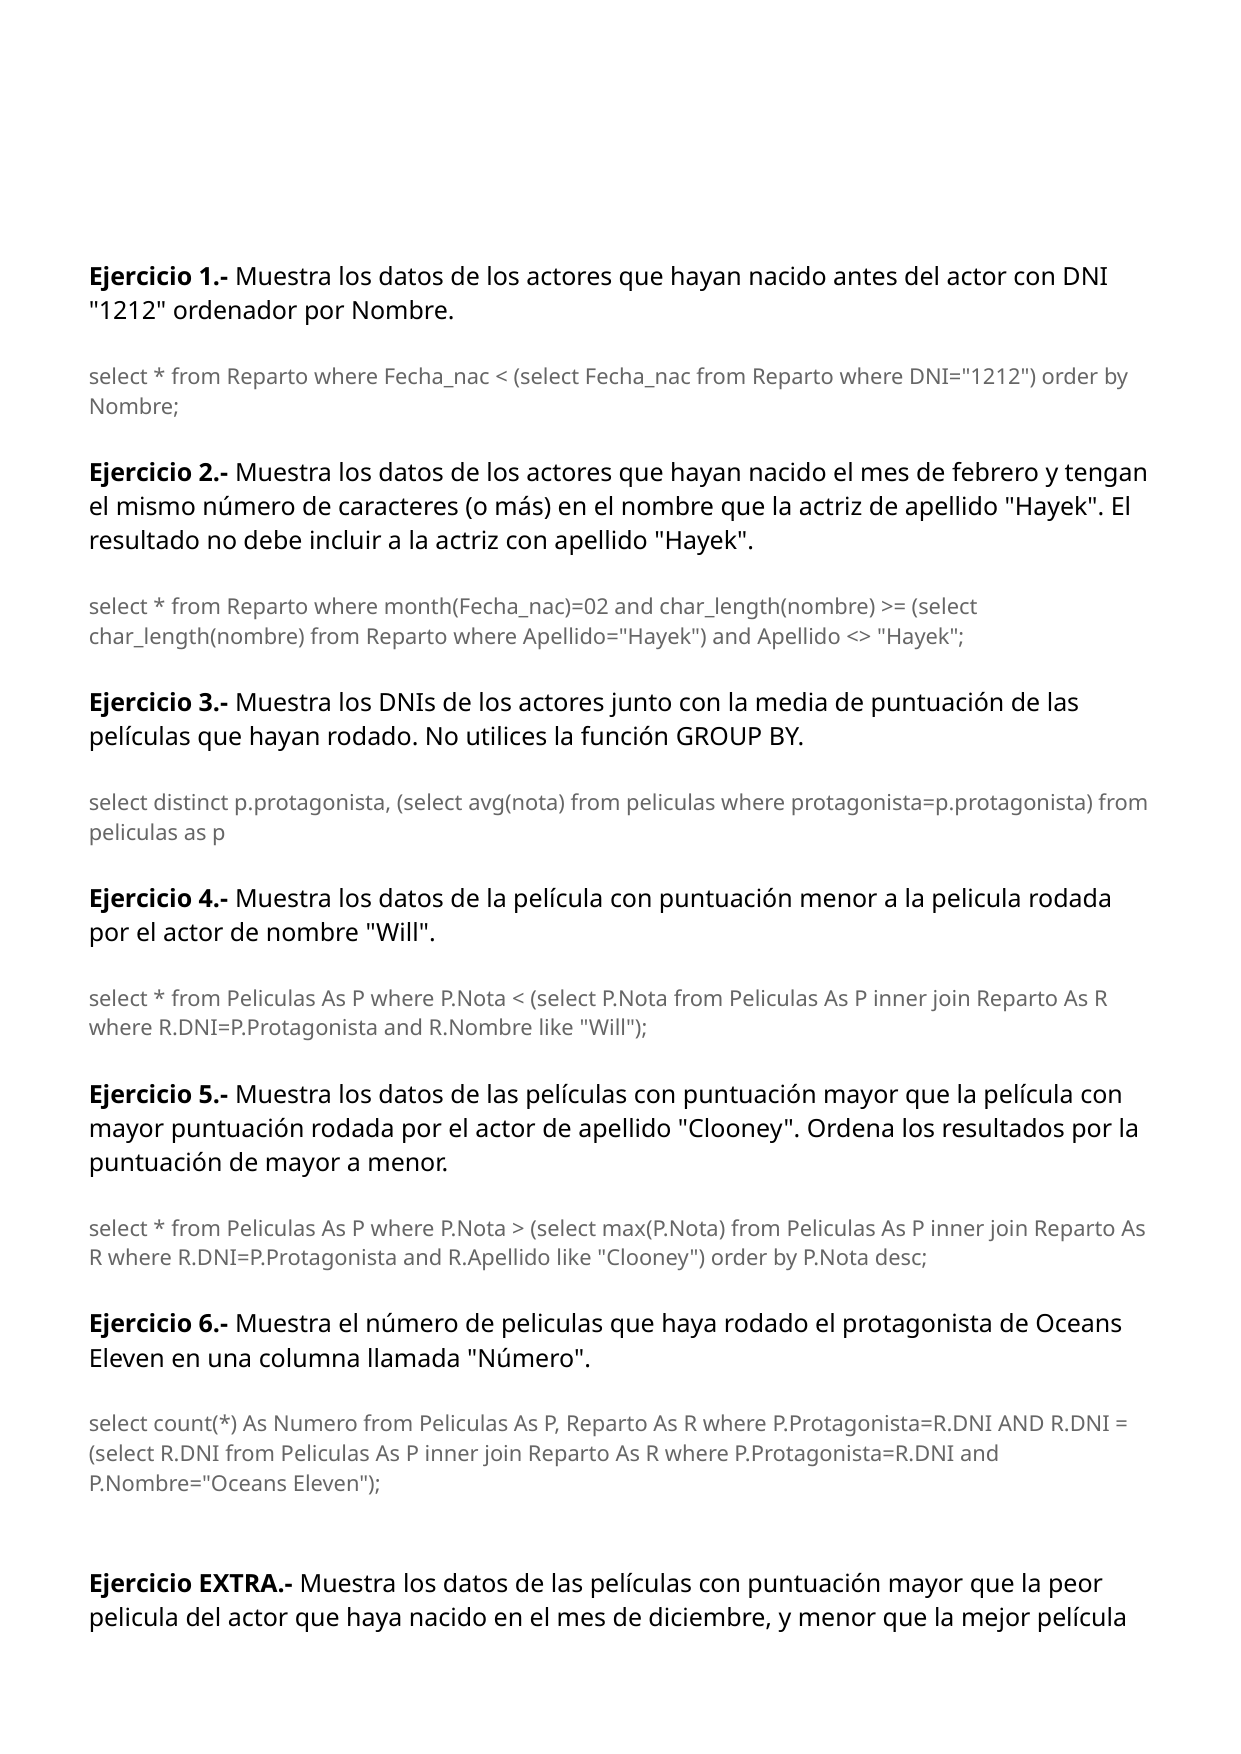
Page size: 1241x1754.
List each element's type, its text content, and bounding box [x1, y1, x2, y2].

text select * from Reparto where month(Fecha_nac)=02 and char_length(nombre) >= (select char_length(nombre) from Reparto where Apellido="Hayek") and Apellido <> "Hayek"; Ejercicio 3.- Muestra los DNIs de los actores junto con la media de puntuación de las películas que hayan rodado. No utilices la función GROUP BY. [88, 557, 1152, 753]
text select count(*) As Numero from Peliculas As P, Reparto As R where P.Protagonista=R.DNI AND R.DNI = (select R.DNI from Peliculas As P inner join Reparto As R where P.Protagonista=R.DNI and P.Nombre="Oceans Eleven"); Ejercicio EXTRA.- Muestra los datos de las películas con puntuación mayor que la peor pelicula del actor que haya nacido en el mes de diciembre, y menor que la mejor película [88, 1374, 1152, 1634]
text select * from Peliculas As P where P.Nota < (select P.Nota from Peliculas As P inner join Reparto As R where R.DNI=P.Protagonista and R.Nombre like "Will"); Ejercicio 5.- Muestra los datos de las películas con puntuación mayor que la película con mayor puntuación rodada por el actor de apellido "Clooney". Ordena los resultados por la puntuación de mayor a menor. [88, 948, 1152, 1178]
text Ejercicio 1.- Muestra los datos de los actores que hayan nacido antes del actor con DNI "1212" ordenador por Nombre. [88, 259, 1152, 327]
text select * from Peliculas As P where P.Nota > (select max(P.Nota) from Peliculas As P inner join Reparto As R where R.DNI=P.Protagonista and R.Apellido like "Clooney") order by P.Nota desc; Ejercicio 6.- Muestra el número de peliculas que haya rodado el protagonista de Oceans Eleven en una columna llamada "Número". [88, 1178, 1152, 1374]
text select distinct p.protagonista, (select avg(nota) from peliculas where protagonista=p.protagonista) from peliculas as p Ejercicio 4.- Muestra los datos de la película con puntuación menor a la pelicula rodada por el actor de nombre "Will". [88, 753, 1152, 948]
text select * from Reparto where Fecha_nac < (select Fecha_nac from Reparto where DNI="1212") order by Nombre; Ejercicio 2.- Muestra los datos de los actores que hayan nacido el mes de febrero y tengan el mismo número de caracteres (o más) en el nombre que la actriz de apellido "Hayek". El resultado no debe incluir a la actriz con apellido "Hayek". [88, 327, 1152, 557]
